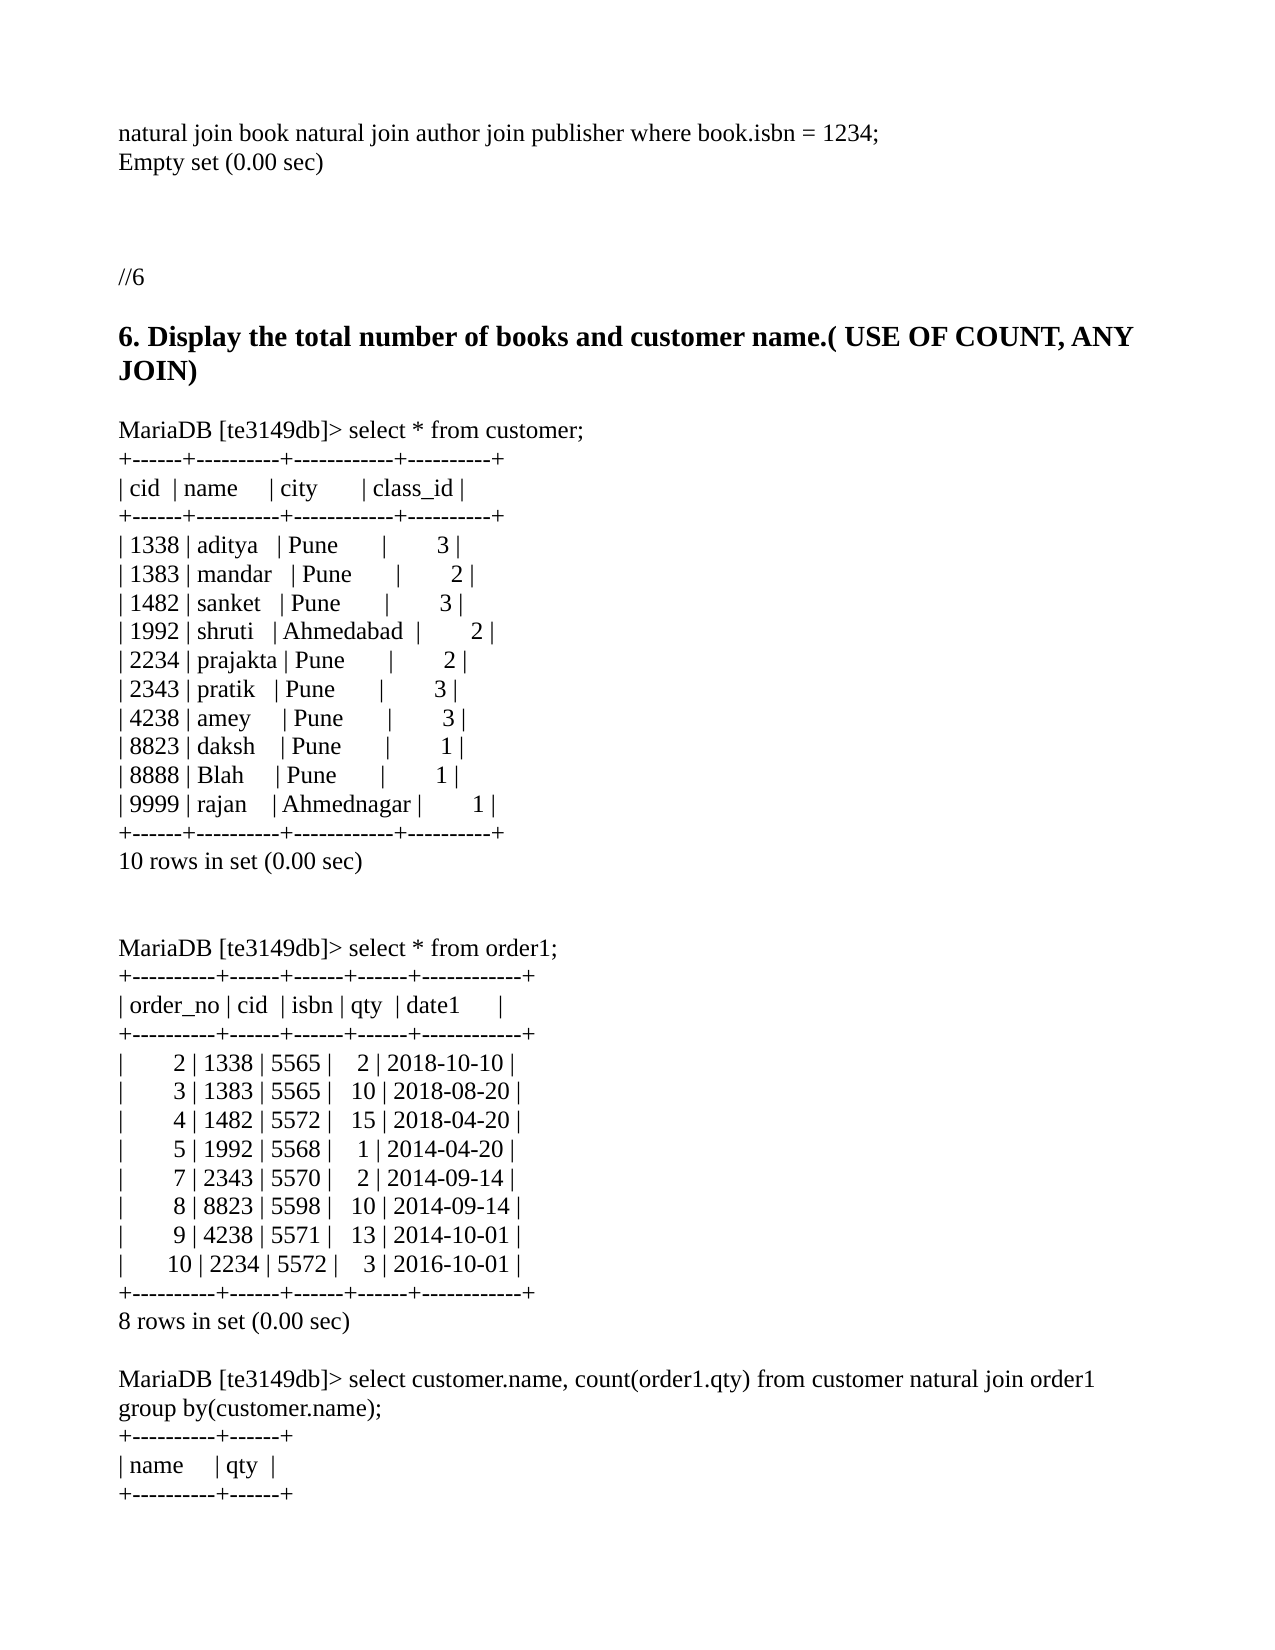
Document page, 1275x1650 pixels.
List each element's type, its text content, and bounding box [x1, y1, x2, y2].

text +----------+------+------+------+------------+ [118, 1019, 1157, 1048]
text | order_no | cid | isbn | qty | date1 | [118, 990, 1157, 1019]
text MariaDB [te3149db]> select customer.name, count(order1.qty) from customer natural join order1 group by(customer.name); [118, 1364, 1157, 1421]
text | name | qty | [118, 1450, 1157, 1479]
text +------+----------+------------+----------+ [118, 444, 1157, 473]
text MariaDB [te3149db]> select * from customer; [118, 415, 1157, 444]
text | cid | name | city | class_id | [118, 473, 1157, 501]
text //6 [118, 262, 1157, 291]
text | 4238 | amey | Pune | 3 | [118, 703, 1157, 731]
text +----------+------+------+------+------------+ [118, 961, 1157, 990]
text | 8823 | daksh | Pune | 1 | [118, 731, 1157, 760]
text | 7 | 2343 | 5570 | 2 | 2014-09-14 | [118, 1163, 1157, 1191]
text | 10 | 2234 | 5572 | 3 | 2016-10-01 | [118, 1249, 1157, 1278]
text 6. Display the total number of books and customer name.( USE OF COUNT, ANY JOIN) [118, 319, 1157, 386]
text | 2 | 1338 | 5565 | 2 | 2018-10-10 | [118, 1048, 1157, 1076]
text | 5 | 1992 | 5568 | 1 | 2014-04-20 | [118, 1134, 1157, 1163]
text Empty set (0.00 sec) [118, 147, 1157, 176]
text +----------+------+------+------+------------+ [118, 1278, 1157, 1306]
text | 9 | 4238 | 5571 | 13 | 2014-10-01 | [118, 1220, 1157, 1249]
text | 2234 | prajakta | Pune | 2 | [118, 645, 1157, 674]
text | 3 | 1383 | 5565 | 10 | 2018-08-20 | [118, 1076, 1157, 1105]
text | 4 | 1482 | 5572 | 15 | 2018-04-20 | [118, 1105, 1157, 1134]
text | 1383 | mandar | Pune | 2 | [118, 559, 1157, 588]
text +----------+------+ [118, 1421, 1157, 1450]
text | 8888 | Blah | Pune | 1 | [118, 760, 1157, 789]
text 10 rows in set (0.00 sec) [118, 846, 1157, 875]
text | 8 | 8823 | 5598 | 10 | 2014-09-14 | [118, 1191, 1157, 1220]
text 8 rows in set (0.00 sec) [118, 1306, 1157, 1335]
text | 1992 | shruti | Ahmedabad | 2 | [118, 616, 1157, 645]
text | 1338 | aditya | Pune | 3 | [118, 530, 1157, 559]
text +------+----------+------------+----------+ [118, 818, 1157, 846]
text | 2343 | pratik | Pune | 3 | [118, 674, 1157, 703]
text | 1482 | sanket | Pune | 3 | [118, 588, 1157, 616]
text | 9999 | rajan | Ahmednagar | 1 | [118, 789, 1157, 818]
text MariaDB [te3149db]> select * from order1; [118, 933, 1157, 961]
text +----------+------+ [118, 1479, 1157, 1508]
text natural join book natural join author join publisher where book.isbn = 1234; [118, 118, 1157, 147]
text +------+----------+------------+----------+ [118, 501, 1157, 530]
